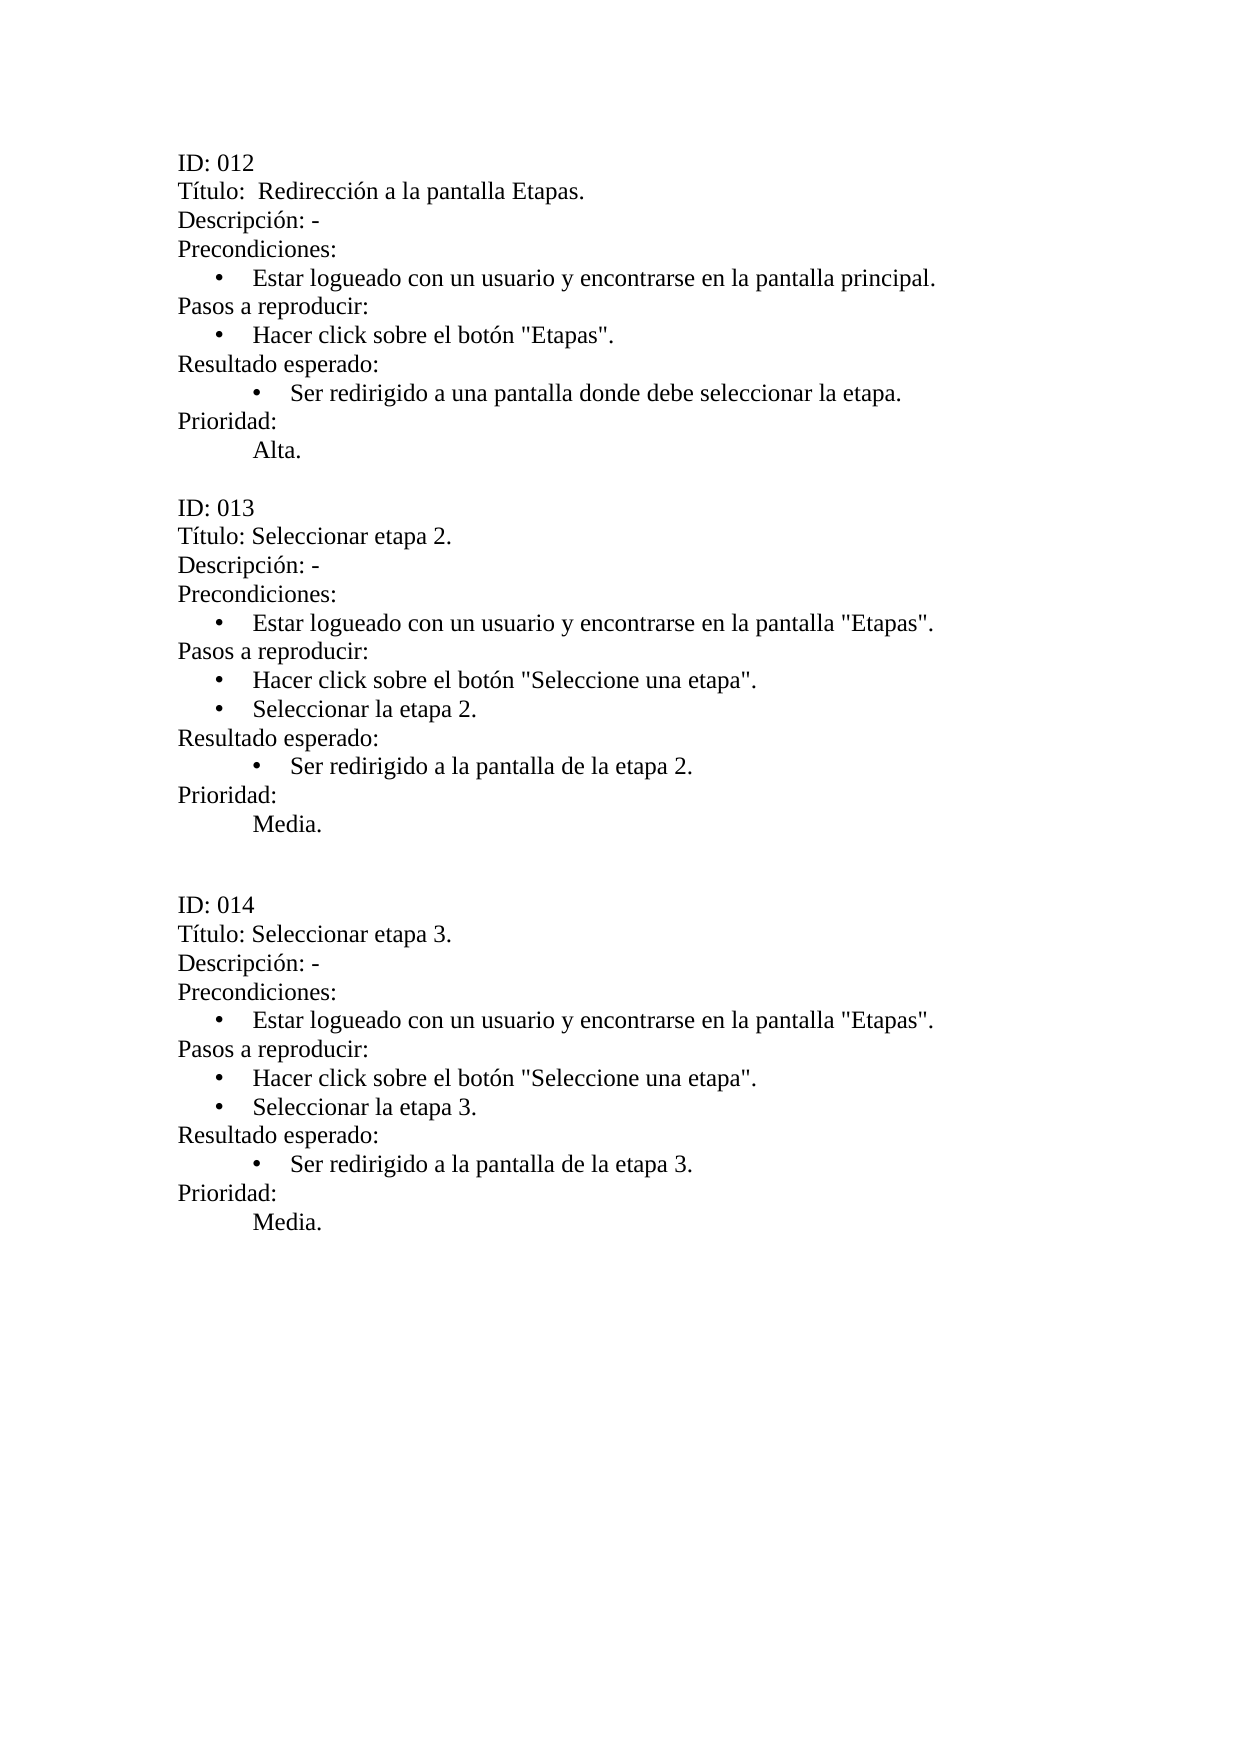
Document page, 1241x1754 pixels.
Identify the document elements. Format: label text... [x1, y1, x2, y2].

list Estar logueado con un usuario y encontrarse en la pantalla "Etapas". [215, 1005, 1063, 1034]
text Descripción: - [177, 205, 1063, 234]
text Precondiciones: [177, 234, 1063, 263]
text Precondiciones: [177, 579, 1063, 608]
text Alta. [177, 435, 1063, 464]
list Estar logueado con un usuario y encontrarse en la pantalla principal. [215, 263, 1063, 291]
list Ser redirigido a la pantalla de la etapa 2. [252, 751, 1063, 780]
text Resultado esperado: [177, 349, 1063, 378]
text Media. [177, 1207, 1063, 1235]
text Pasos a reproducir: [177, 1034, 1063, 1063]
list Hacer click sobre el botón "Seleccione una etapa". [215, 1063, 1063, 1092]
text Pasos a reproducir: [177, 636, 1063, 665]
list Hacer click sobre el botón "Etapas". [215, 320, 1063, 349]
list Seleccionar la etapa 2. [215, 694, 1063, 723]
list Ser redirigido a una pantalla donde debe seleccionar la etapa. [252, 378, 1063, 406]
list Seleccionar la etapa 3. [215, 1092, 1063, 1120]
text Descripción: - [177, 550, 1063, 579]
text Media. [177, 809, 1063, 838]
text Precondiciones: [177, 977, 1063, 1005]
list Hacer click sobre el botón "Seleccione una etapa". [215, 665, 1063, 694]
text Prioridad: [177, 1178, 1063, 1207]
text Descripción: - [177, 948, 1063, 977]
list Ser redirigido a la pantalla de la etapa 3. [252, 1149, 1063, 1178]
text Título: Seleccionar etapa 3. [177, 919, 1063, 948]
text Prioridad: [177, 406, 1063, 435]
text ID: 013 [177, 493, 1063, 521]
text Pasos a reproducir: [177, 291, 1063, 320]
text Resultado esperado: [177, 723, 1063, 751]
text Título: Seleccionar etapa 2. [177, 521, 1063, 550]
text Resultado esperado: [177, 1120, 1063, 1149]
list Estar logueado con un usuario y encontrarse en la pantalla "Etapas". [215, 608, 1063, 636]
text ID: 014 [177, 890, 1063, 919]
text Prioridad: [177, 780, 1063, 809]
text Título: Redirección a la pantalla Etapas. [177, 176, 1063, 205]
text ID: 012 [177, 148, 1063, 176]
